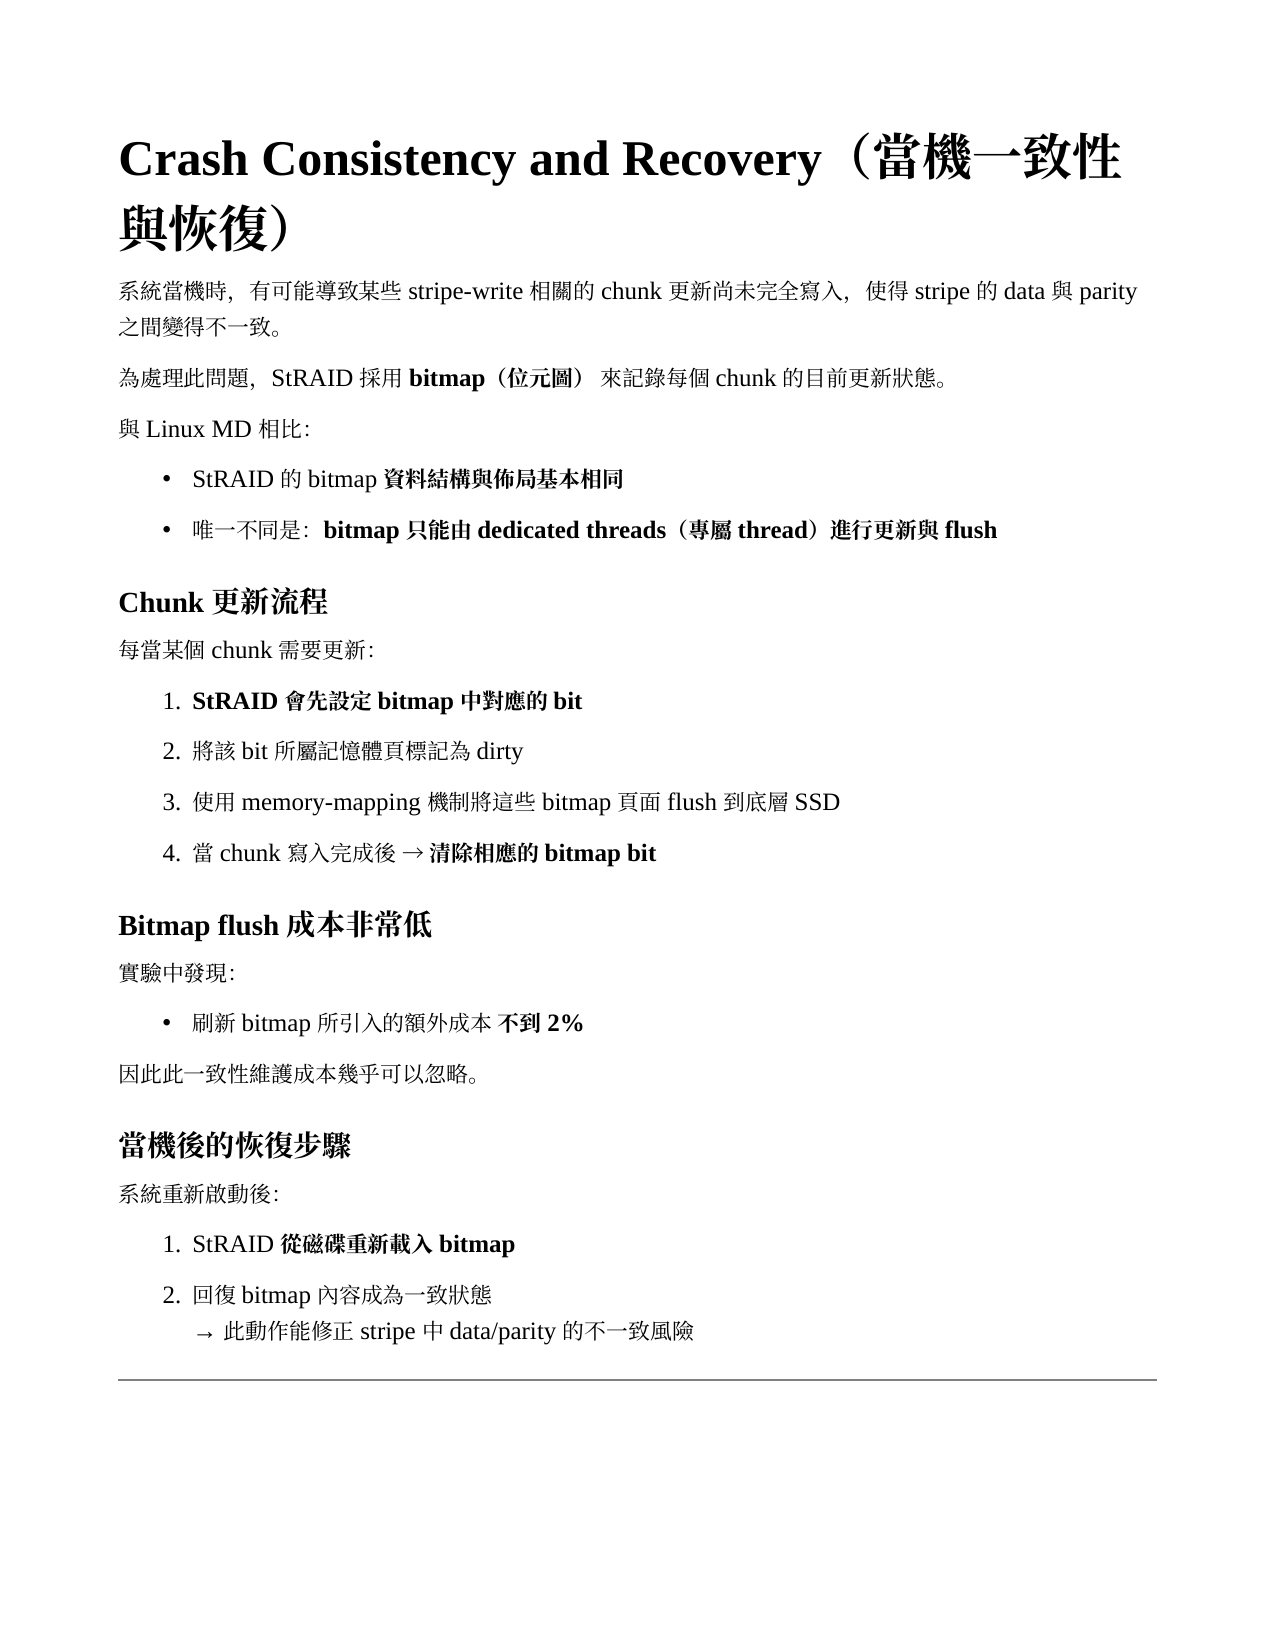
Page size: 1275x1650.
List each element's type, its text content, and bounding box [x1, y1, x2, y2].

subtitle 當機後的恢復步驟 [118, 1122, 1157, 1164]
text 系統當機時，有可能導致某些 stripe-write 相關的 chunk 更新尚未完全寫入，使得 stripe 的 data 與 parity 之間變得不一致。 [118, 274, 1157, 342]
list 刷新 bitmap 所引入的額外成本 不到 2% [162, 1006, 1157, 1038]
text 每當某個 chunk 需要更新： [118, 633, 1157, 664]
subtitle Chunk 更新流程 [118, 579, 1157, 621]
list 使用 memory-mapping 機制將這些 bitmap 頁面 flush 到底層 SSD [162, 785, 1157, 817]
list 唯一不同是：bitmap 只能由 dedicated threads（專屬 thread）進行更新與 flush [162, 513, 1157, 545]
text 實驗中發現： [118, 956, 1157, 987]
list StRAID 會先設定 bitmap 中對應的 bit [162, 684, 1157, 715]
subtitle Bitmap flush 成本非常低 [118, 901, 1157, 943]
list 回復 bitmap 內容成為一致狀態 → 此動作能修正 stripe 中 data/parity 的不一致風險 [162, 1278, 1157, 1346]
text 與 Linux MD 相比： [118, 412, 1157, 443]
list StRAID 從磁碟重新載入 bitmap [162, 1228, 1157, 1259]
list 當 chunk 寫入完成後 → 清除相應的 bitmap bit [162, 836, 1157, 867]
text 系統重新啟動後： [118, 1177, 1157, 1208]
subtitle Crash Consistency and Recovery（當機一致性與恢復） [118, 118, 1157, 262]
list StRAID 的 bitmap 資料結構與佈局基本相同 [162, 463, 1157, 494]
text 為處理此問題，StRAID 採用 bitmap（位元圖） 來記錄每個 chunk 的目前更新狀態。 [118, 361, 1157, 393]
text 因此此一致性維護成本幾乎可以忽略。 [118, 1057, 1157, 1089]
list 將該 bit 所屬記憶體頁標記為 dirty [162, 734, 1157, 766]
